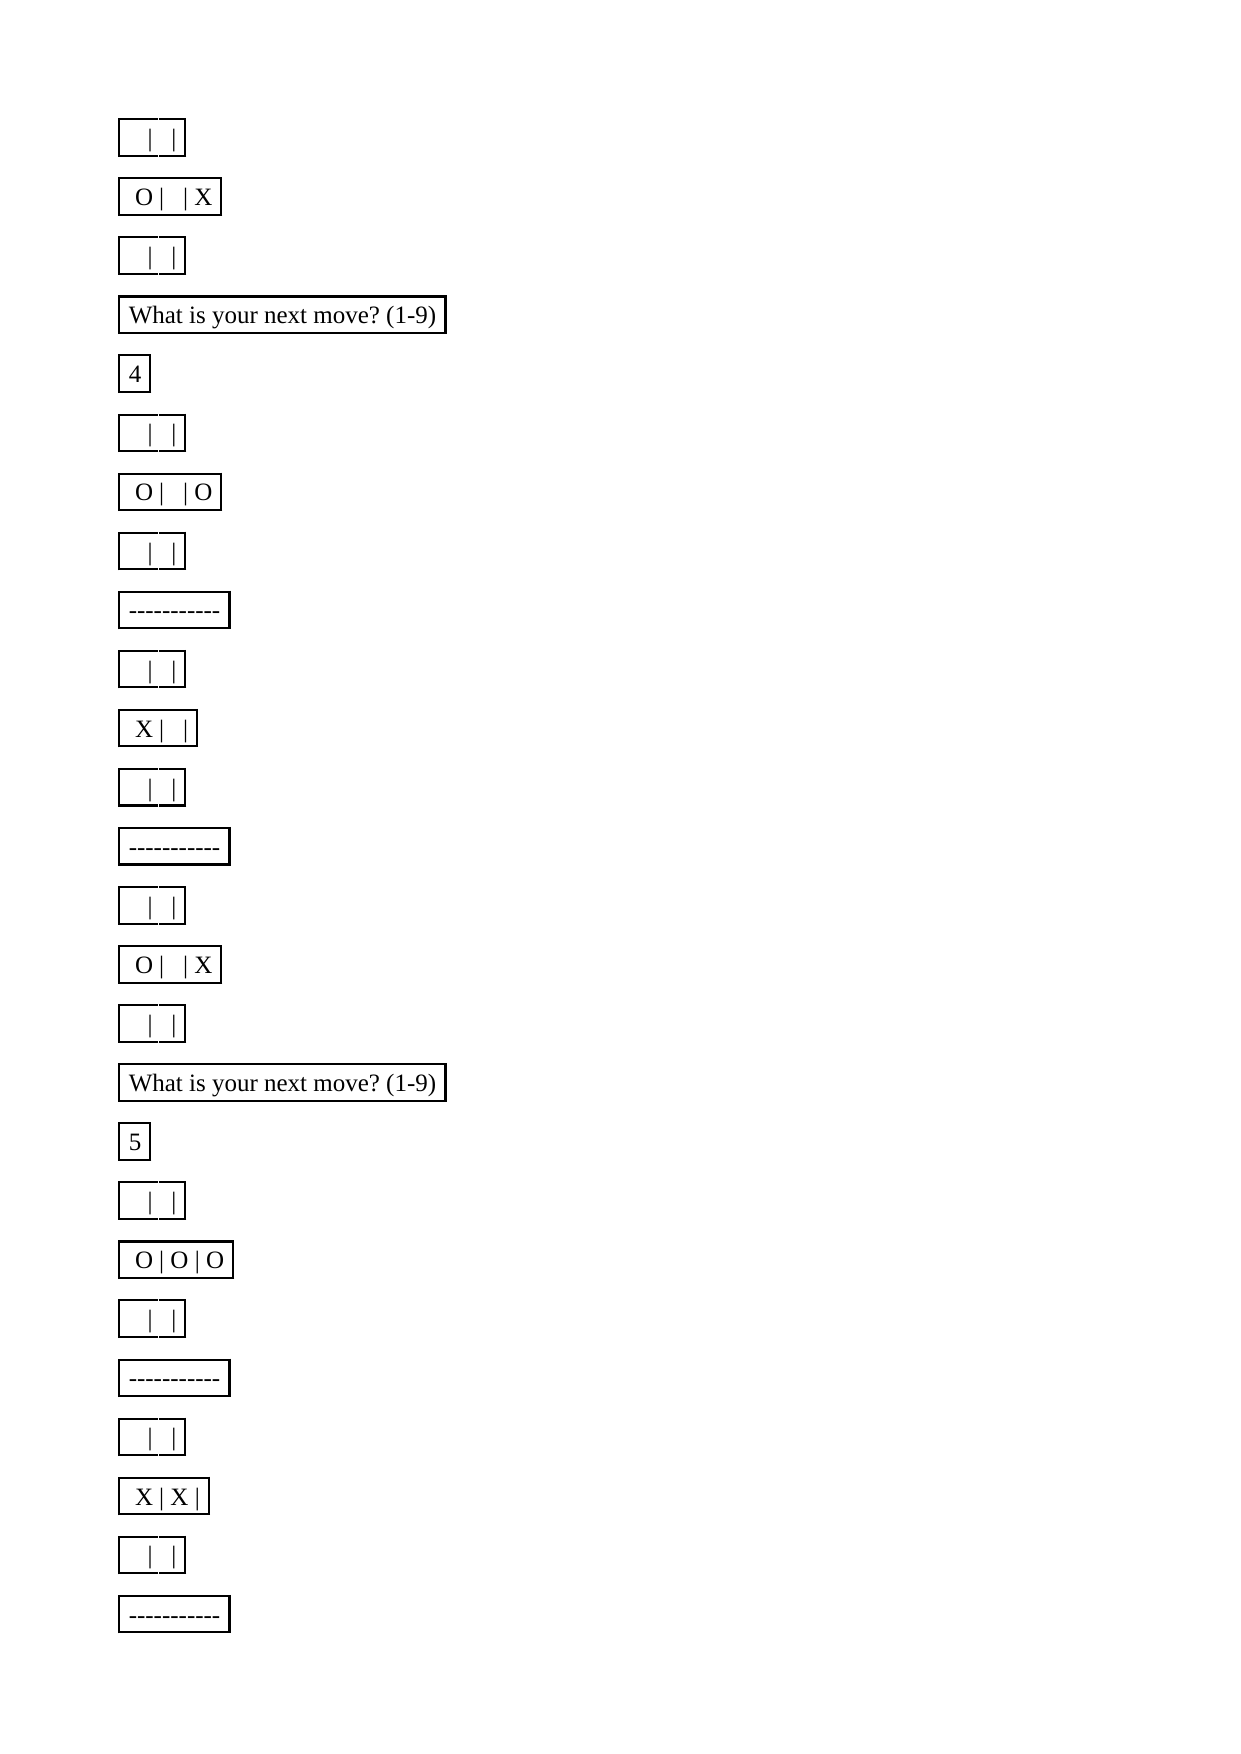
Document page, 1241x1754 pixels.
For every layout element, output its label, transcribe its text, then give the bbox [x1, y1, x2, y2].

text [198, 709, 1122, 747]
text [186, 1417, 1122, 1456]
text ----------- [120, 593, 228, 627]
text [186, 1299, 1122, 1338]
text What is your next move? (1-9) [120, 298, 444, 332]
text What is your next move? (1-9) [120, 1065, 444, 1100]
text [186, 768, 1122, 807]
text ----------- [120, 1597, 228, 1631]
text O | | O [120, 475, 220, 509]
text [234, 1240, 1122, 1279]
text [151, 354, 1122, 393]
text ----------- [231, 1595, 1122, 1633]
text [186, 1536, 1122, 1574]
text X | | [120, 711, 196, 745]
text | | [120, 533, 184, 569]
text ----------- [231, 827, 1122, 866]
text [186, 886, 1122, 925]
text | | [120, 415, 184, 451]
text | | [120, 237, 184, 274]
text [186, 650, 1122, 688]
text | | [120, 651, 184, 687]
text [186, 236, 1122, 275]
text 5 [120, 1124, 149, 1159]
text X | X | [120, 1479, 208, 1513]
text [186, 1004, 1122, 1043]
text [447, 295, 1122, 334]
text ----------- [231, 591, 1122, 629]
text | | [120, 1419, 184, 1455]
text ----------- [120, 1361, 228, 1395]
text O | | X [120, 179, 220, 214]
text [222, 177, 1122, 216]
text [222, 472, 1122, 511]
text | | [120, 1182, 184, 1219]
text | | [120, 887, 184, 924]
text [186, 1181, 1122, 1220]
text O | | X [120, 947, 220, 982]
text [151, 1122, 1122, 1161]
text ----------- [231, 1358, 1122, 1397]
text | | [120, 1300, 184, 1337]
text [186, 413, 1122, 452]
text [210, 1477, 1122, 1515]
text 4 [120, 356, 149, 391]
text [186, 118, 1122, 157]
text | | [120, 769, 184, 806]
text O | O | O [120, 1243, 232, 1277]
text [447, 1063, 1122, 1102]
text ----------- [120, 829, 228, 863]
text | | [120, 119, 184, 156]
text | | [120, 1005, 184, 1042]
text [186, 532, 1122, 570]
text [222, 945, 1122, 984]
text | | [120, 1537, 184, 1573]
